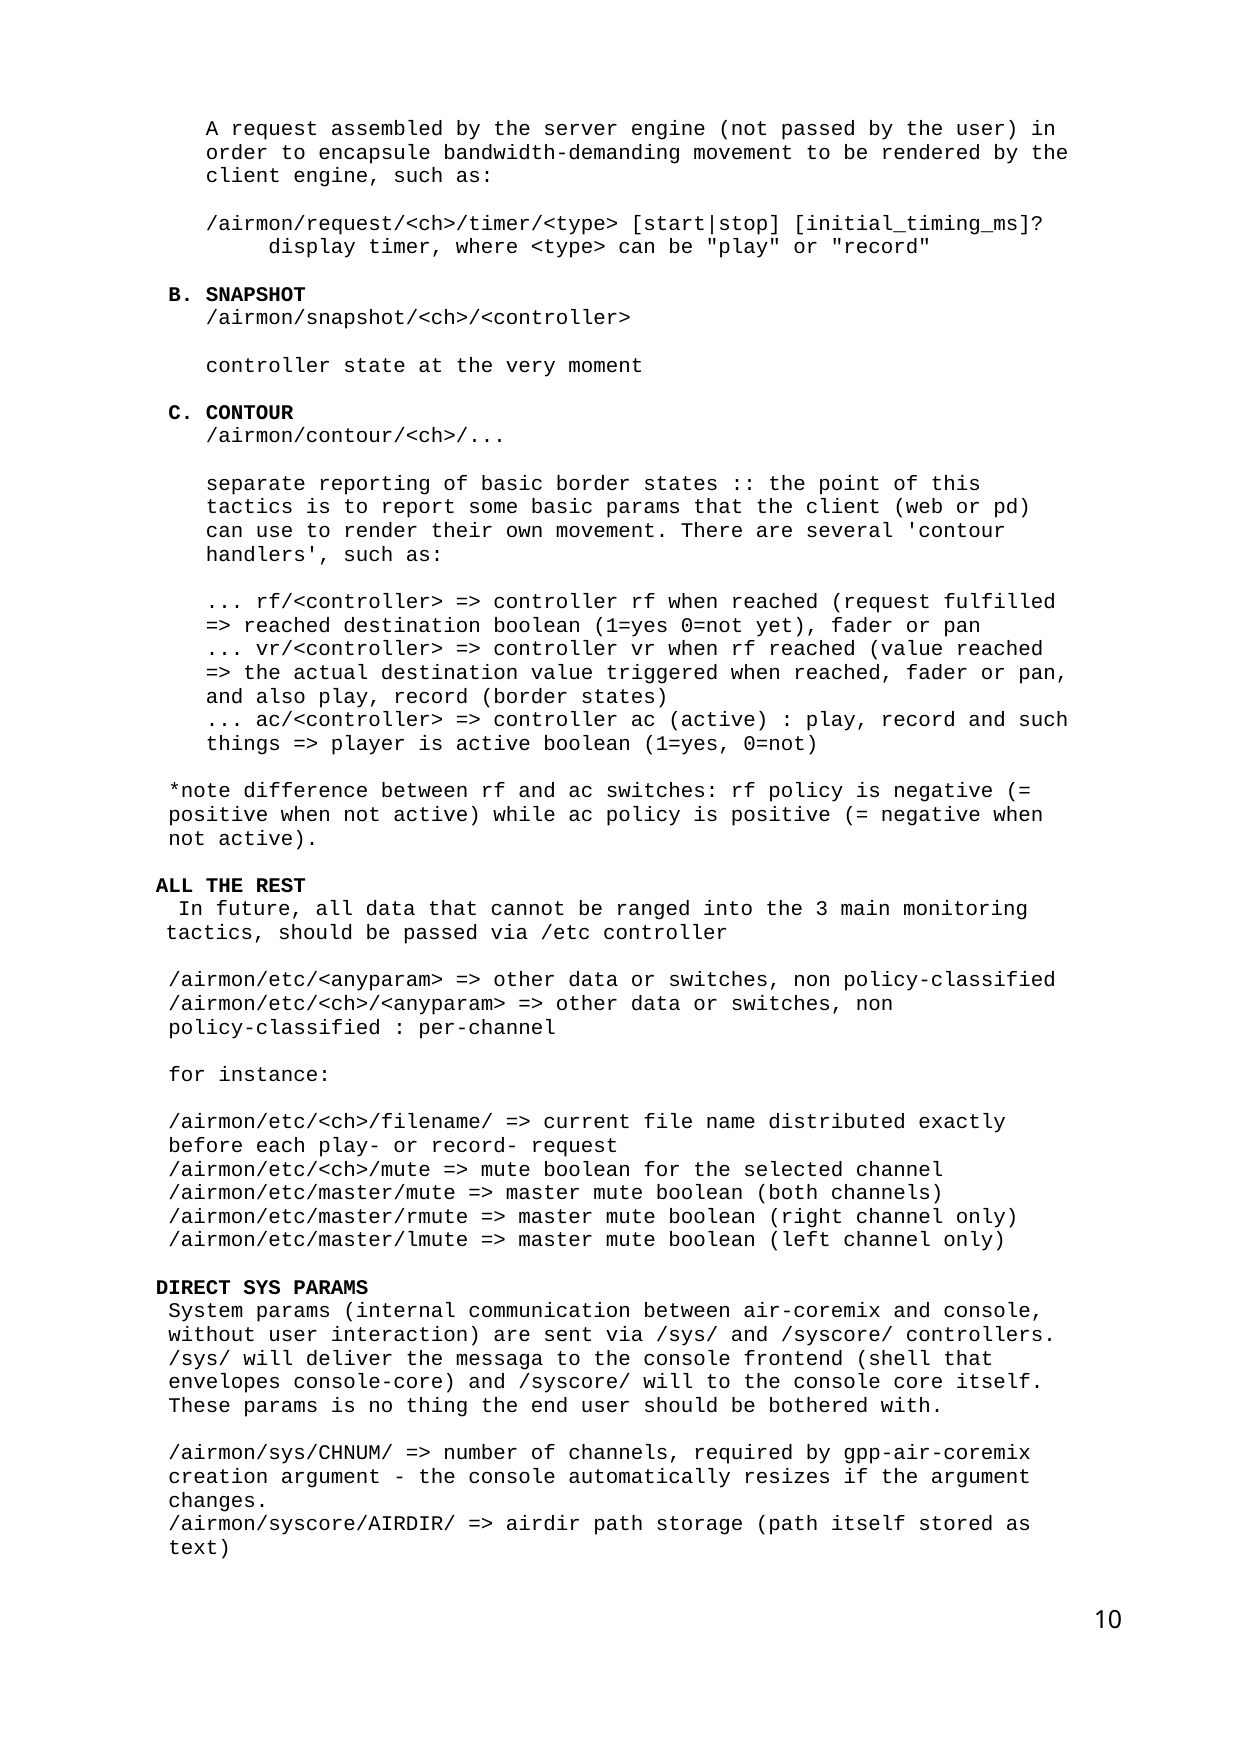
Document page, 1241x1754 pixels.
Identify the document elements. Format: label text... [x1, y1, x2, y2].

text /airmon/etc/<ch>/filename/ => current file name distributed exactly [118, 1111, 1122, 1135]
text tactics is to report some basic params that the client (web or pd) [118, 496, 1122, 520]
text envelopes console-core) and /syscore/ will to the console core itself. [118, 1371, 1122, 1395]
text not active). [118, 827, 1122, 851]
text client engine, such as: [118, 165, 1122, 189]
text B. SNAPSHOT [118, 284, 1122, 307]
text DIRECT SYS PARAMS [118, 1277, 1122, 1300]
text /airmon/syscore/AIRDIR/ => airdir path storage (path itself stored as [118, 1513, 1122, 1537]
text /airmon/etc/<ch>/<anyparam> => other data or switches, non [118, 993, 1122, 1017]
text System params (internal communication between air-coremix and console, [118, 1300, 1122, 1324]
text ALL THE REST [118, 875, 1122, 898]
text /airmon/etc/master/lmute => master mute boolean (left channel only) [118, 1229, 1122, 1253]
text changes. [118, 1489, 1122, 1513]
text for instance: [118, 1064, 1122, 1088]
text /airmon/contour/<ch>/... [118, 426, 1122, 449]
text order to encapsule bandwidth-demanding movement to be rendered by the [118, 142, 1122, 165]
text These params is no thing the end user should be bothered with. [118, 1395, 1122, 1419]
text policy-classified : per-channel [118, 1017, 1122, 1040]
text ... rf/<controller> => controller rf when reached (request fulfilled [118, 591, 1122, 615]
text In future, all data that cannot be ranged into the 3 main monitoring tactics, should be passed via /etc controller [165, 898, 1122, 946]
text => reached destination boolean (1=yes 0=not yet), fader or pan [118, 615, 1122, 638]
text => the actual destination value triggered when reached, fader or pan, [118, 662, 1122, 686]
text /airmon/etc/master/rmute => master mute boolean (right channel only) [118, 1206, 1122, 1229]
text /airmon/request/<ch>/timer/<type> [start|stop] [initial_timing_ms]? [118, 213, 1122, 236]
text *note difference between rf and ac switches: rf policy is negative (= [118, 780, 1122, 804]
text things => player is active boolean (1=yes, 0=not) [118, 733, 1122, 757]
text /sys/ will deliver the messaga to the console frontend (shell that [118, 1348, 1122, 1371]
text can use to render their own movement. There are several 'contour [118, 520, 1122, 544]
text /airmon/snapshot/<ch>/<controller> [118, 307, 1122, 331]
text display timer, where <type> can be "play" or "record" [118, 236, 1122, 260]
text controller state at the very moment [118, 354, 1122, 378]
text before each play- or record- request [118, 1135, 1122, 1158]
text handlers', such as: [118, 544, 1122, 567]
text separate reporting of basic border states :: the point of this [118, 473, 1122, 496]
text ... vr/<controller> => controller vr when rf reached (value reached [118, 638, 1122, 662]
text C. CONTOUR [118, 402, 1122, 426]
text /airmon/etc/<anyparam> => other data or switches, non policy-classified [118, 969, 1122, 993]
text without user interaction) are sent via /sys/ and /syscore/ controllers. [118, 1324, 1122, 1348]
text ... ac/<controller> => controller ac (active) : play, record and such [118, 709, 1122, 733]
text creation argument - the console automatically resizes if the argument [118, 1466, 1122, 1489]
text /airmon/etc/<ch>/mute => mute boolean for the selected channel [118, 1158, 1122, 1182]
text A request assembled by the server engine (not passed by the user) in [118, 118, 1122, 142]
text positive when not active) while ac policy is positive (= negative when [118, 804, 1122, 827]
text text) [118, 1537, 1122, 1561]
text /airmon/sys/CHNUM/ => number of channels, required by gpp-air-coremix [118, 1442, 1122, 1466]
text and also play, record (border states) [118, 686, 1122, 709]
text /airmon/etc/master/mute => master mute boolean (both channels) [118, 1182, 1122, 1206]
